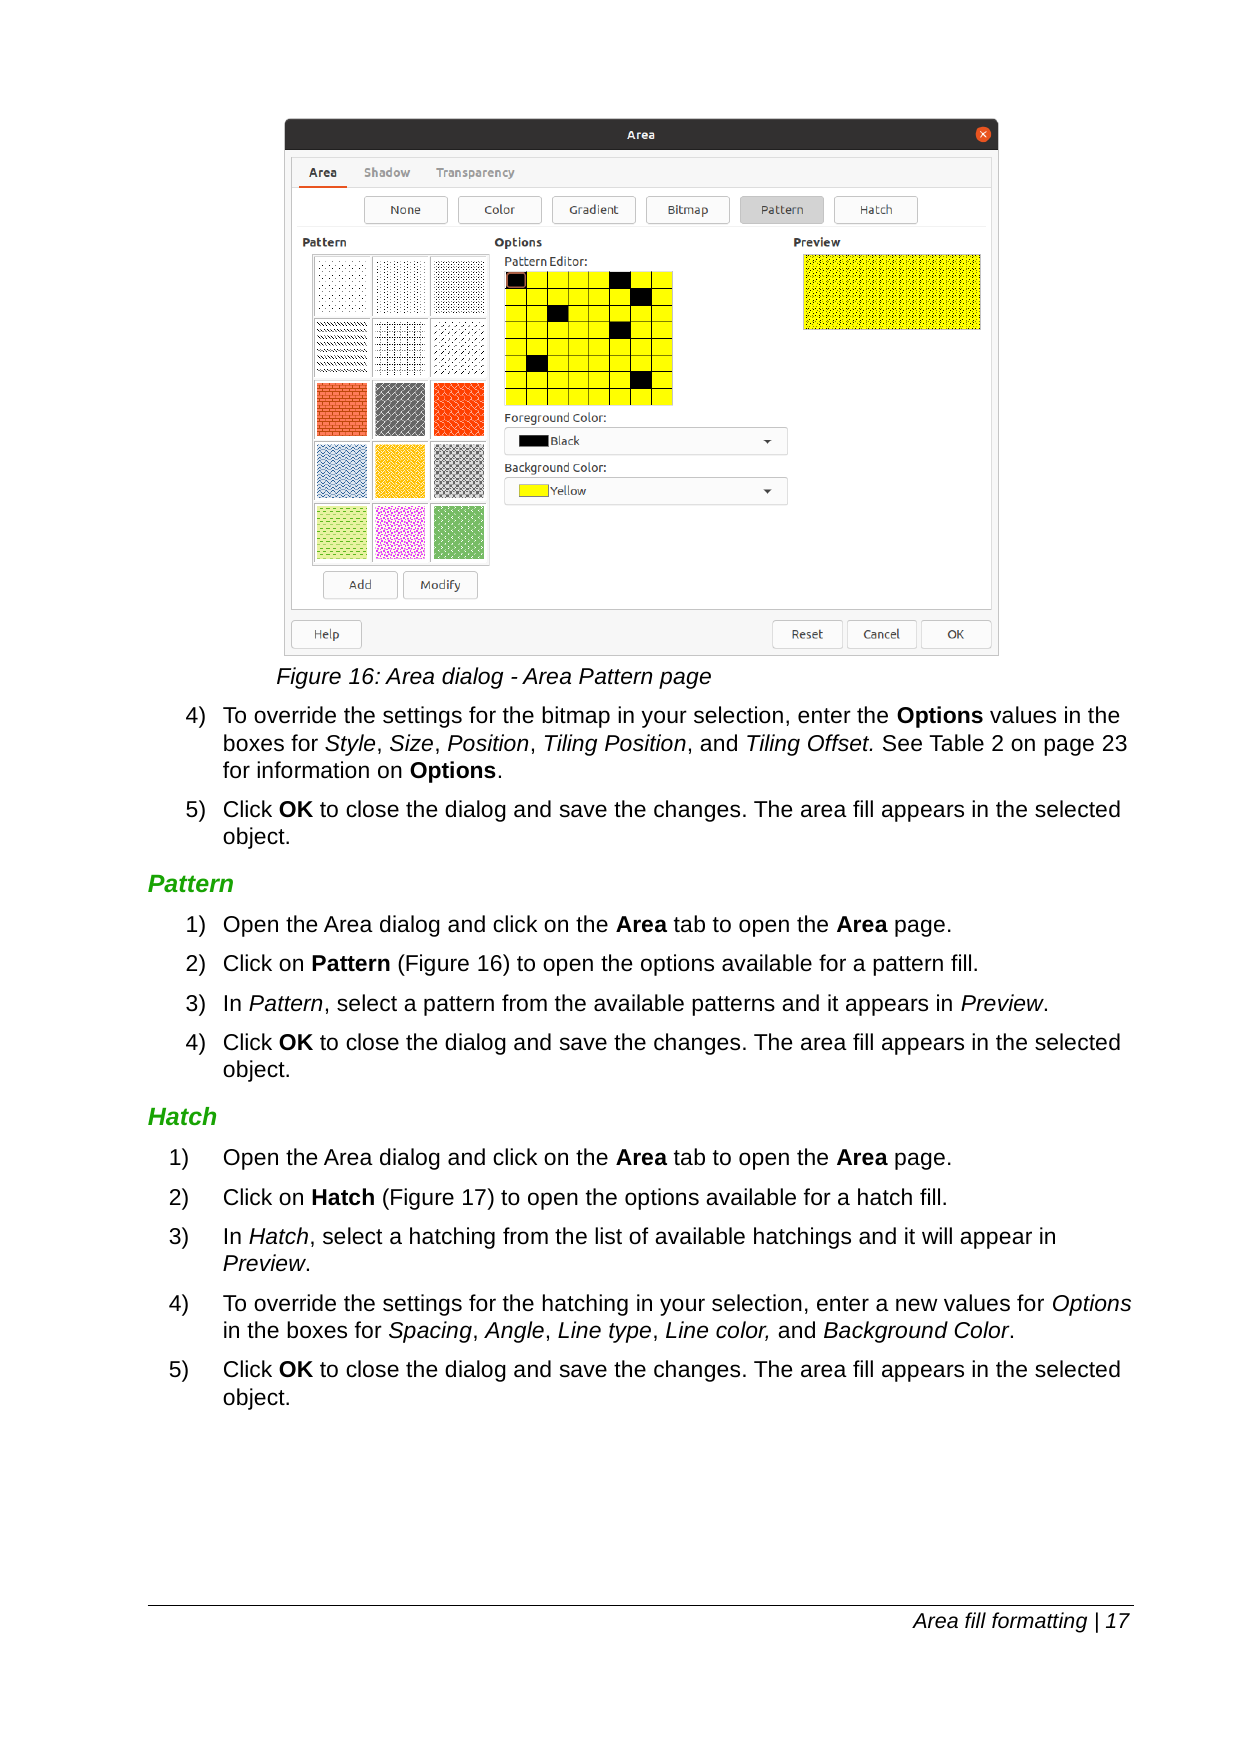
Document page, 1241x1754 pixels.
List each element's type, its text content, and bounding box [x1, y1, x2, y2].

list In Hatch, select a hatching from the list of available hatchings and it will appear in Preview. [189, 1222, 1134, 1277]
list Open the Area dialog and click on the Area tab to open the Area page. [189, 1143, 1134, 1170]
subtitle Hatch [148, 1102, 1134, 1131]
list Click OK to close the dialog and save the changes. The area fill appears in the selected object. [206, 1029, 1134, 1083]
list Click on Hatch (Figure 17) to open the options available for a hatch fill. [189, 1183, 1134, 1210]
list To override the settings for the hatching in your selection, enter a new values for Options in the boxes for Spacing, Angle, Line type, Line color, and Background Color. [189, 1289, 1134, 1343]
text Figure 16: Area dialog - Area Pattern page [276, 663, 1005, 690]
list To override the settings for the bitmap in your selection, enter the Options values in the boxes for Style, Size, Position, Tiling Position, and Tiling Offset. See Table 2 on page 23 for information on Options. [206, 702, 1134, 783]
list Open the Area dialog and click on the Area tab to open the Area page. [206, 910, 1134, 937]
list Click OK to close the dialog and save the changes. The area fill appears in the selected object. [206, 796, 1134, 850]
list In Pattern, select a pattern from the available patterns and it appears in Preview. [206, 989, 1134, 1016]
list Click on Pattern (Figure 16) to open the options available for a pattern fill. [206, 949, 1134, 977]
picture [276, 118, 1006, 663]
list Click OK to close the dialog and save the changes. The area fill appears in the selected object. [189, 1356, 1134, 1410]
subtitle Pattern [148, 868, 1134, 897]
